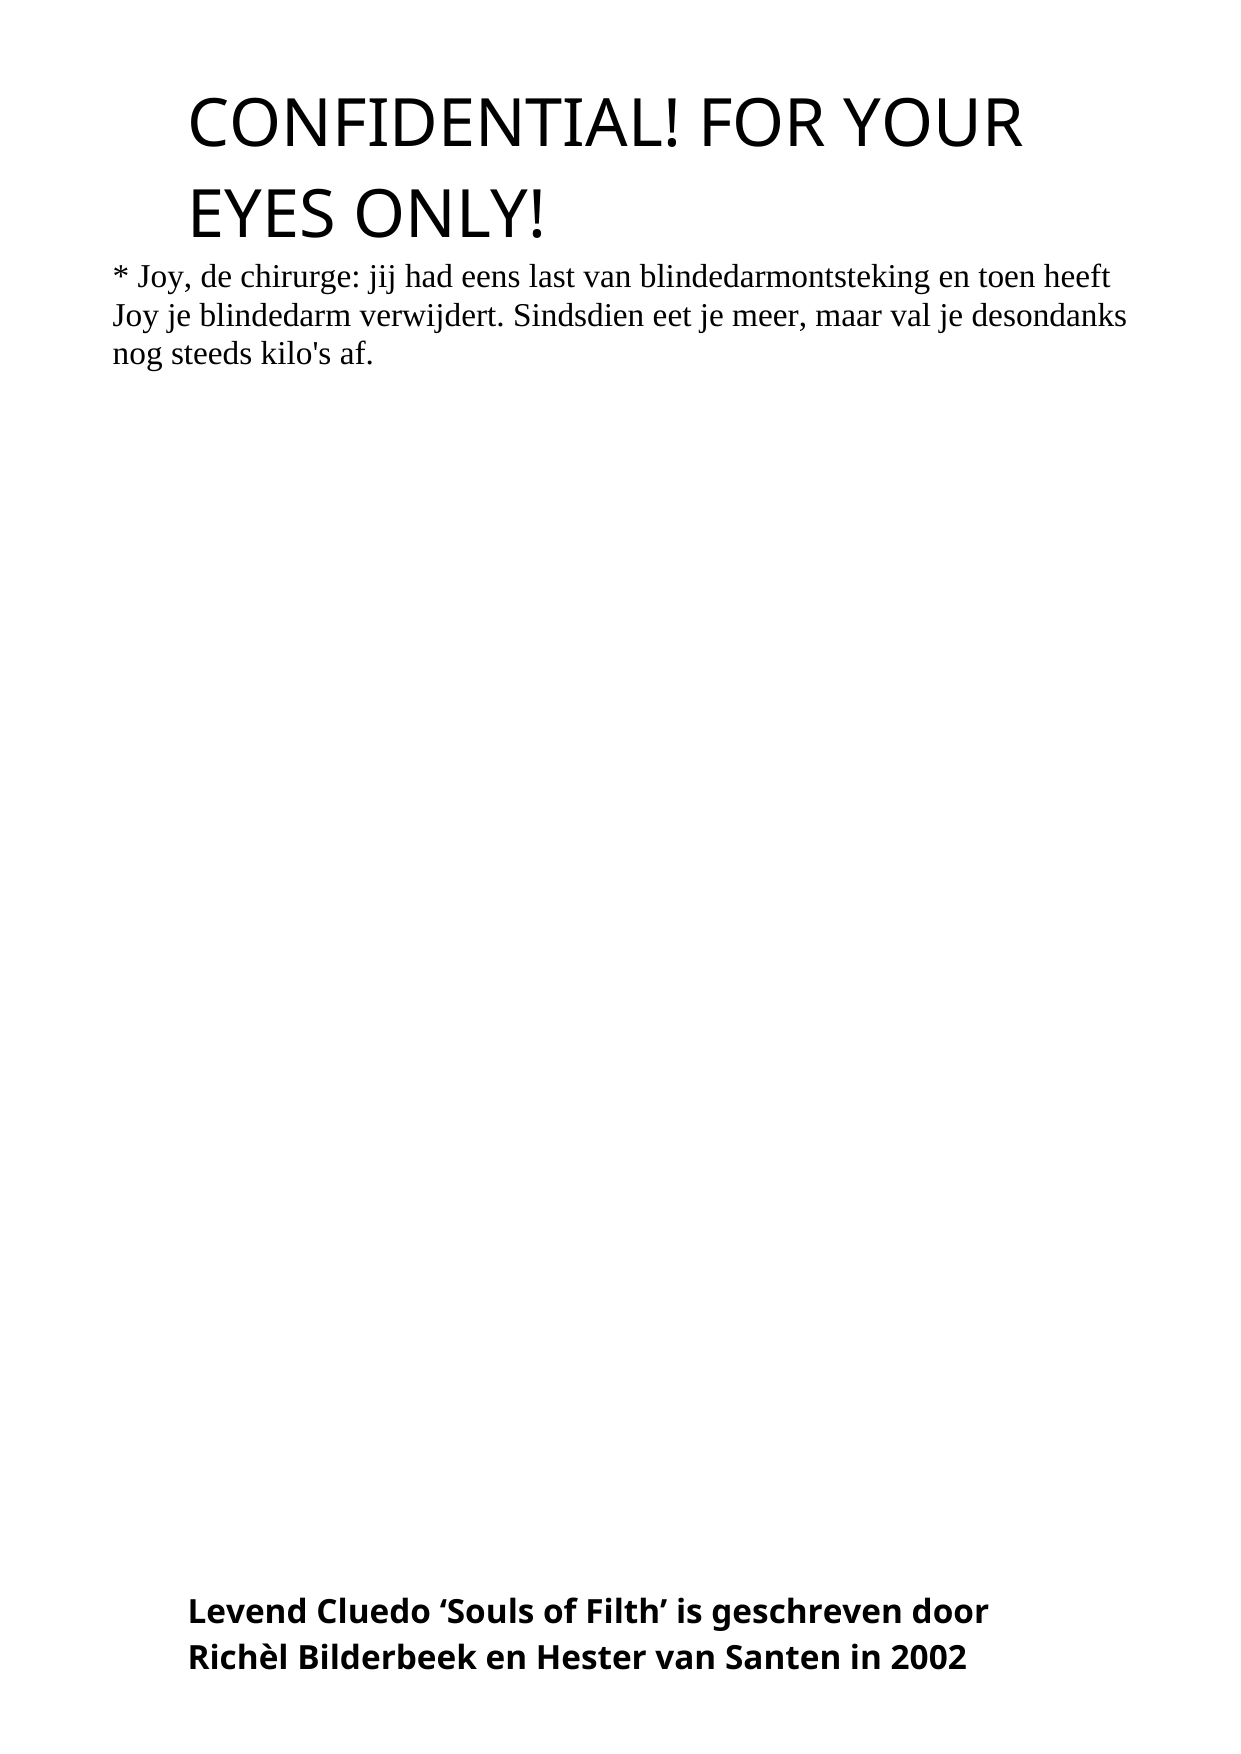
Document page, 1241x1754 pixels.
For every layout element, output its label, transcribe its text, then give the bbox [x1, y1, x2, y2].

text * Joy, de chirurge: jij had eens last van blindedarmontsteking en toen heeft Joy je blindedarm verwijdert. Sindsdien eet je meer, maar val je desondanks nog steeds kilo's af. [112, 257, 1162, 372]
